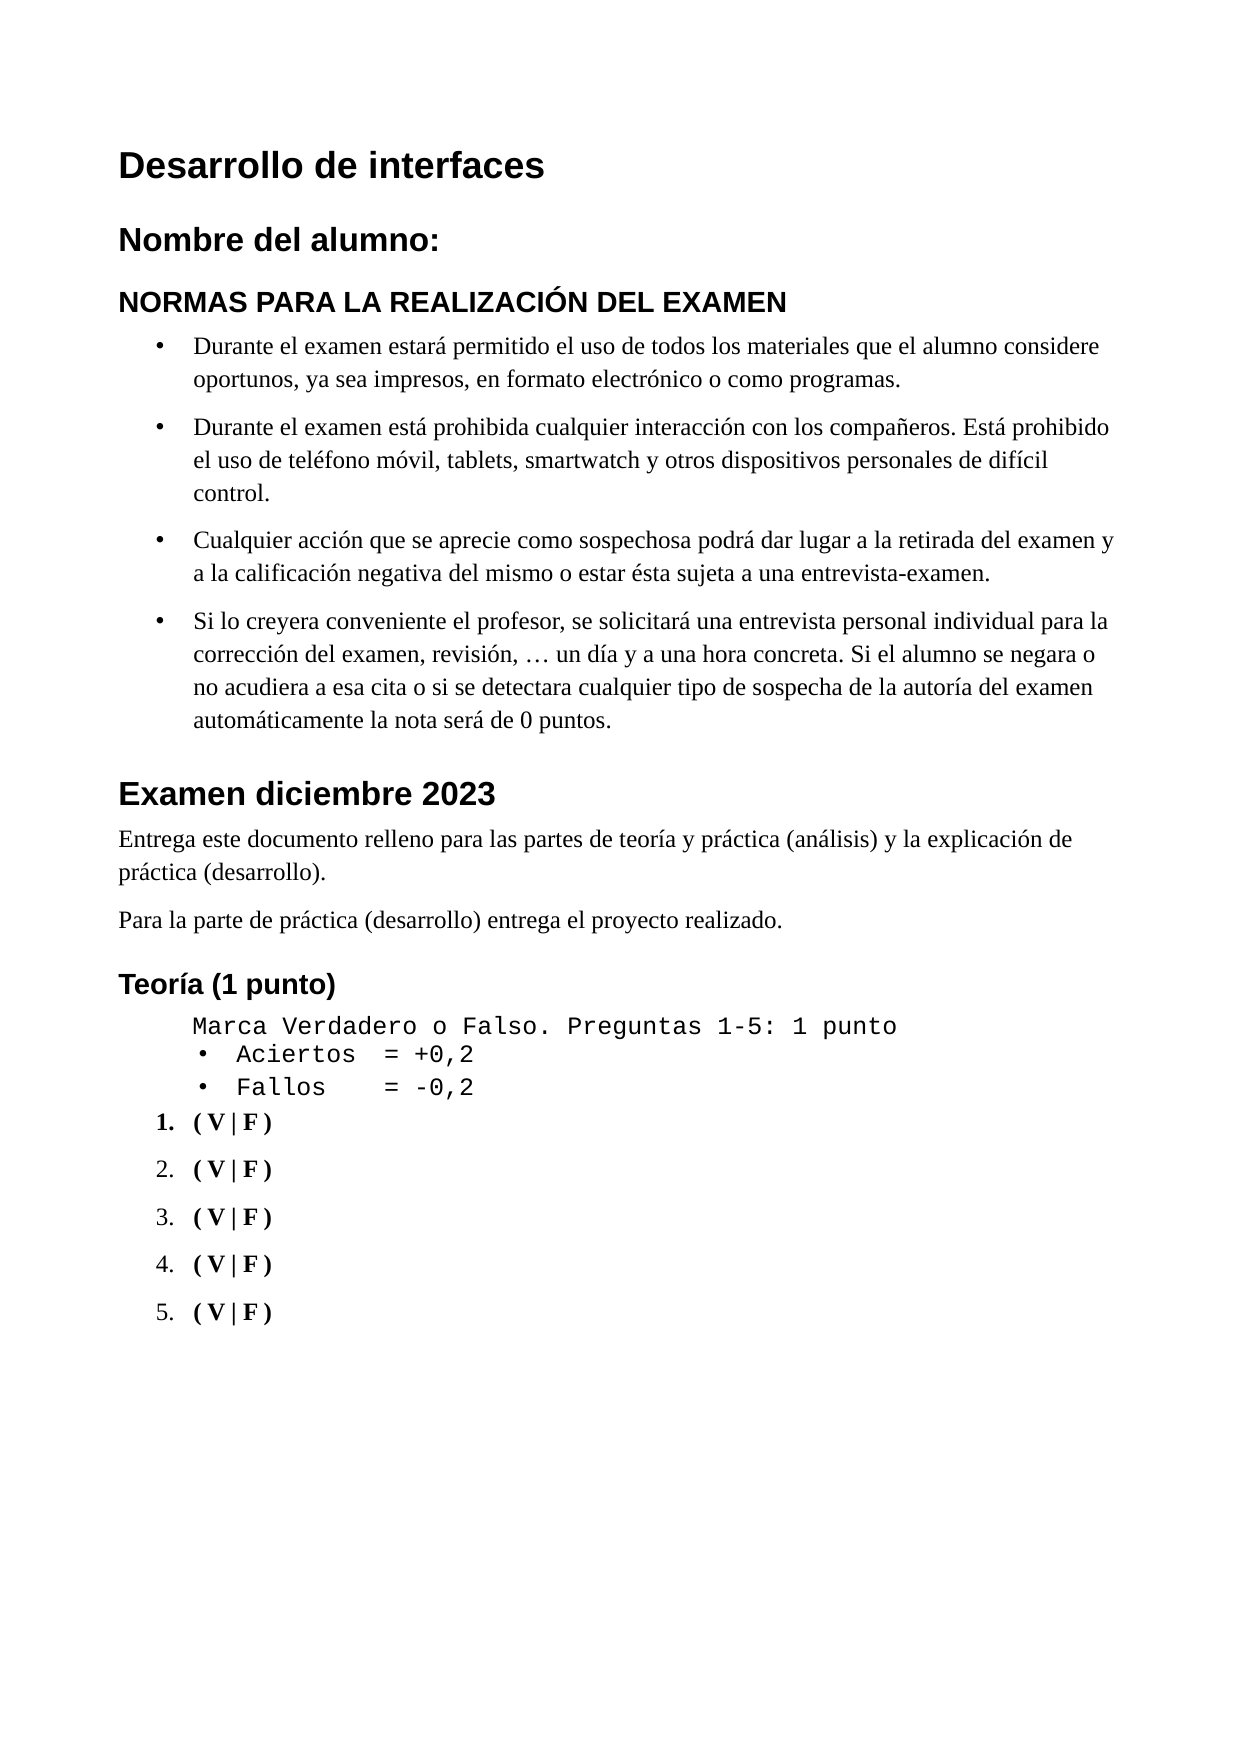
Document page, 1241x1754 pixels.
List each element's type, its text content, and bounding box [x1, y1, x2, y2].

text Marca Verdadero o Falso. Preguntas 1-5: 1 punto [118, 1013, 1122, 1042]
list Durante el examen estará permitido el uso de todos los materiales que el alumno considere oportunos, ya sea impresos, en formato electrónico o como programas. [156, 331, 1122, 393]
list ( V | F ) [156, 1107, 1122, 1135]
subtitle Nombre del alumno: [118, 219, 1122, 258]
subtitle Desarrollo de interfaces [118, 143, 1122, 186]
list ( V | F ) [156, 1154, 1122, 1183]
list Aciertos = +0,2 [199, 1042, 1122, 1070]
list ( V | F ) [156, 1249, 1122, 1278]
list Si lo creyera conveniente el profesor, se solicitará una entrevista personal individual para la corrección del examen, revisión, … un día y a una hora concreta. Si el alumno se negara o no acudiera a esa cita o si se detectara cualquier tipo de sospecha de la autoría del examen automáticamente la nota será de 0 puntos. [156, 606, 1122, 734]
list ( V | F ) [156, 1297, 1122, 1326]
subtitle NORMAS PARA LA REALIZACIÓN DEL EXAMEN [118, 285, 1122, 319]
list Fallos = -0,2 [199, 1074, 1122, 1102]
text Entrega este documento relleno para las partes de teoría y práctica (análisis) y la explicación de práctica (desarrollo). [118, 824, 1122, 886]
text Para la parte de práctica (desarrollo) entrega el proyecto realizado. [118, 905, 1122, 934]
list ( V | F ) [156, 1202, 1122, 1231]
subtitle Teoría (1 punto) [118, 967, 1122, 1001]
list Durante el examen está prohibida cualquier interacción con los compañeros. Está prohibido el uso de teléfono móvil, tablets, smartwatch y otros dispositivos personales de difícil control. [156, 412, 1122, 507]
list Cualquier acción que se aprecie como sospechosa podrá dar lugar a la retirada del examen y a la calificación negativa del mismo o estar ésta sujeta a una entrevista-examen. [156, 525, 1122, 587]
subtitle Examen diciembre 2023 [118, 773, 1122, 812]
